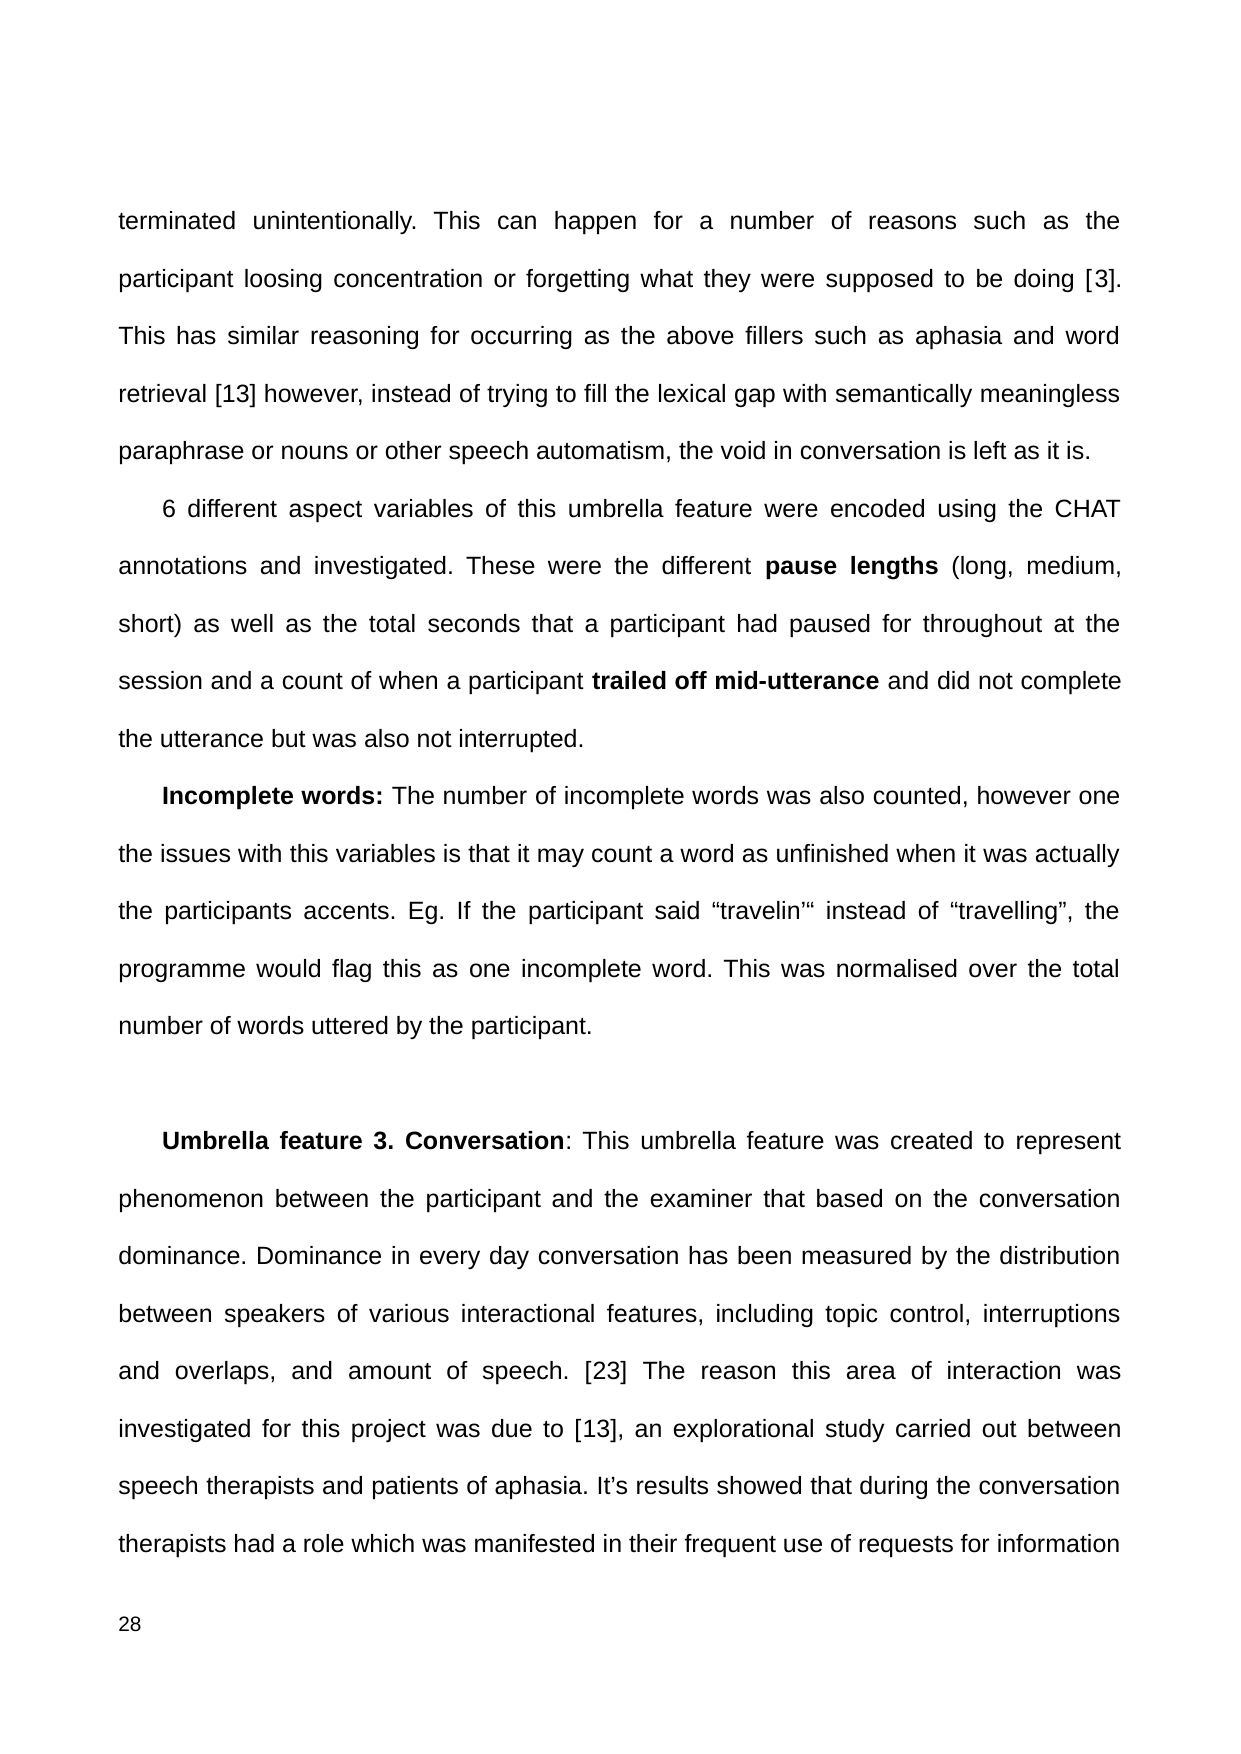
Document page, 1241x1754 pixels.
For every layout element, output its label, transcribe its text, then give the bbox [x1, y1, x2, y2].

text Incomplete words: The number of incomplete words was also counted, however one the issues with this variables is that it may count a word as unfinished when it was actually the participants accents. Eg. If the participant said “travelin’“ instead of “travelling”, the programme would flag this as one incomplete word. This was normalised over the total number of words uttered by the participant. [118, 781, 1122, 1040]
text 6 different aspect variables of this umbrella feature were encoded using the CHAT annotations and investigated. These were the different pause lengths (long, medium, short) as well as the total seconds that a participant had paused for throughout at the session and a count of when a participant trailed off mid-utterance and did not complete the utterance but was also not interrupted. [118, 494, 1122, 752]
text Umbrella feature 3. Conversation: This umbrella feature was created to represent phenomenon between the participant and the examiner that based on the conversation dominance. Dominance in every day conversation has been measured by the distribution between speakers of various interactional features, including topic control, interruptions and overlaps, and amount of speech. [23] The reason this area of interaction was investigated for this project was due to [13], an explorational study carried out between speech therapists and patients of aphasia. It’s results showed that during the conversation therapists had a role which was manifested in their frequent use of requests for information [118, 1126, 1122, 1557]
text terminated unintentionally. This can happen for a number of reasons such as the participant loosing concentration or forgetting what they were supposed to be doing [3]. This has similar reasoning for occurring as the above fillers such as aphasia and word retrieval [13] however, instead of trying to fill the lexical gap with semantically meaningless paraphrase or nouns or other speech automatism, the void in conversation is left as it is. [118, 206, 1122, 465]
